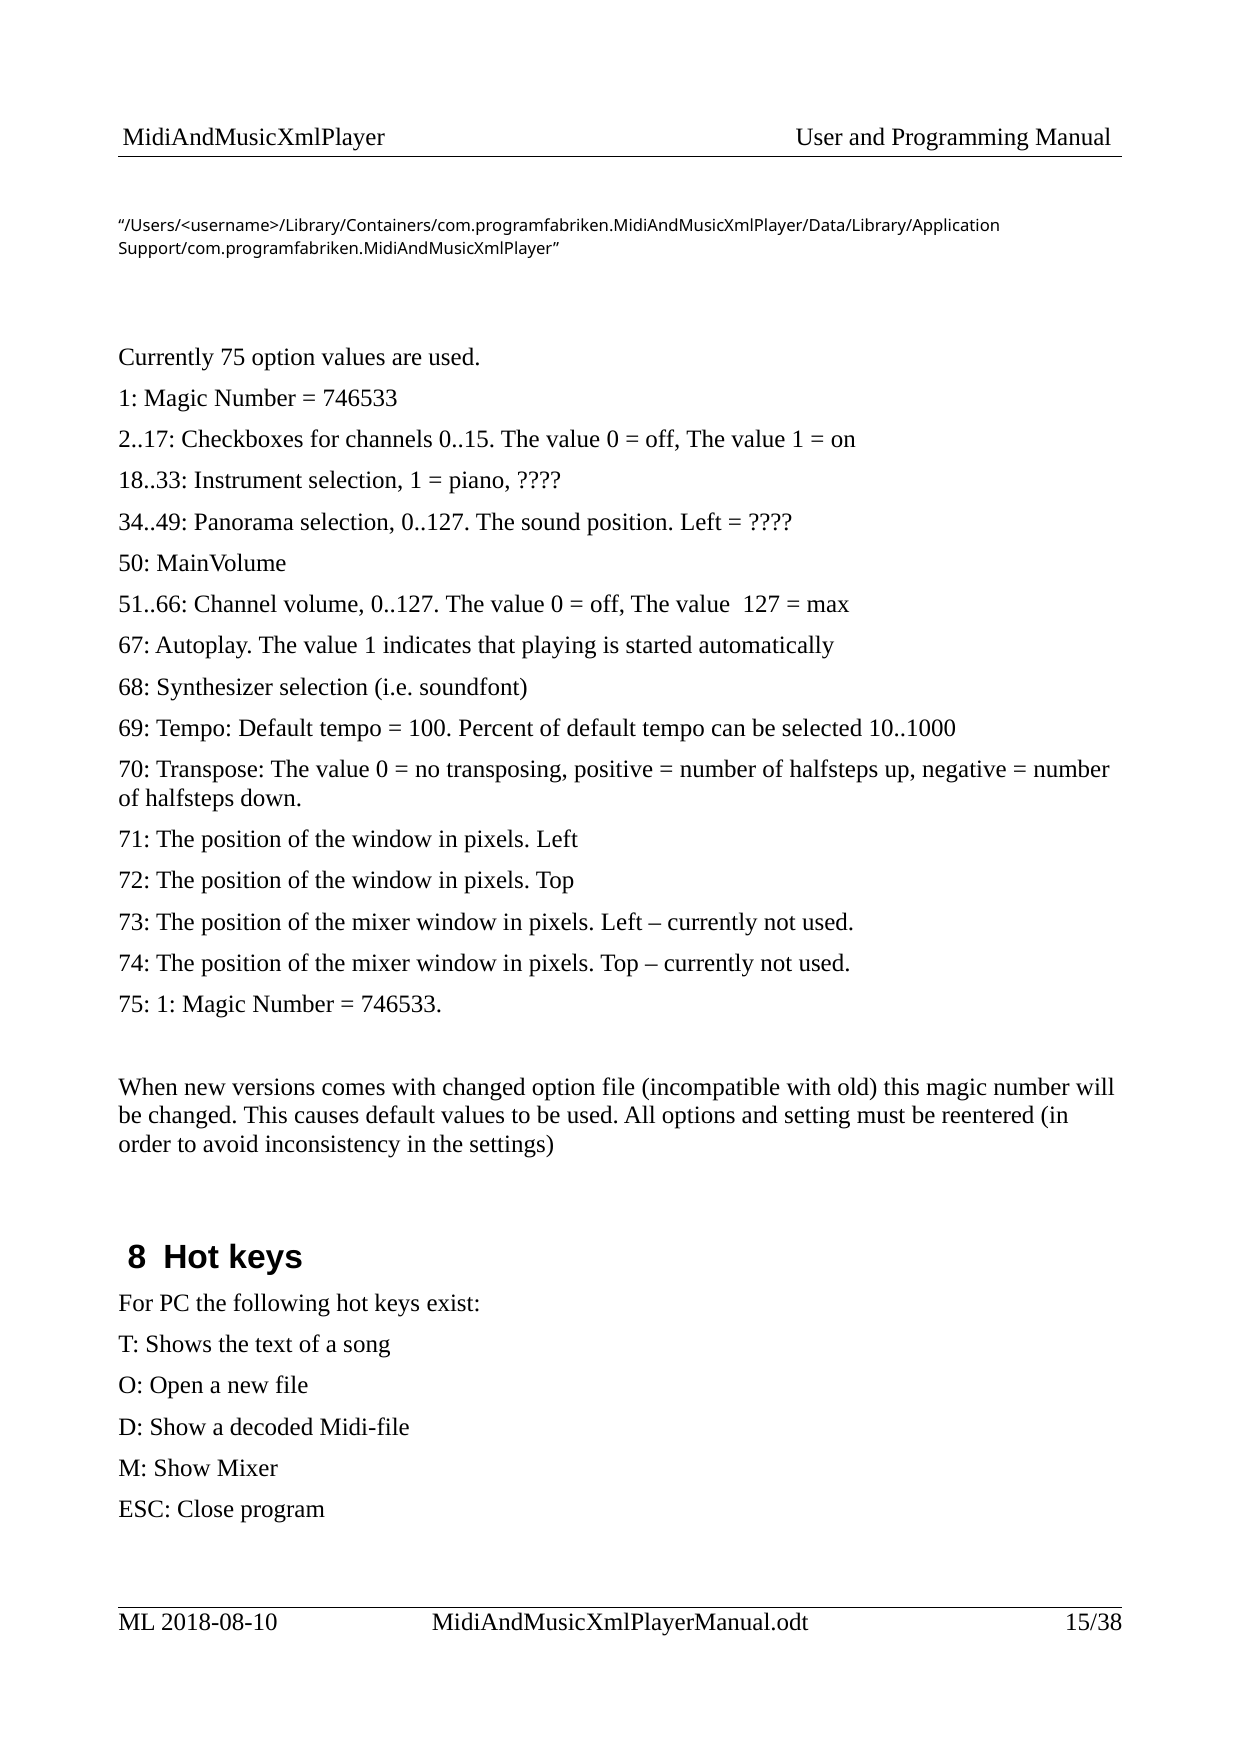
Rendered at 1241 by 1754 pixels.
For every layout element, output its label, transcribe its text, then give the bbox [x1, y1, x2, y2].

text M: Show Mixer [118, 1453, 1122, 1482]
text 34..49: Panorama selection, 0..127. The sound position. Left = ???? [118, 507, 1122, 536]
text 50: MainVolume [118, 548, 1122, 577]
text ESC: Close program [118, 1494, 1122, 1523]
text When new versions comes with changed option file (incompatible with old) this magic number will be changed. This causes default values to be used. All options and setting must be reentered (in order to avoid inconsistency in the settings) [118, 1072, 1122, 1158]
text T: Shows the text of a song [118, 1329, 1122, 1358]
text 73: The position of the mixer window in pixels. Left – currently not used. [118, 907, 1122, 936]
text 70: Transpose: The value 0 = no transposing, positive = number of halfsteps up, negative = number of halfsteps down. [118, 754, 1122, 812]
text D: Show a decoded Midi-file [118, 1412, 1122, 1441]
text Currently 75 option values are used. [118, 342, 1122, 371]
text 2..17: Checkboxes for channels 0..15. The value 0 = off, The value 1 = on [118, 424, 1122, 453]
text 71: The position of the window in pixels. Left [118, 824, 1122, 853]
text 74: The position of the mixer window in pixels. Top – currently not used. [118, 948, 1122, 977]
text O: Open a new file [118, 1371, 1122, 1399]
text 68: Synthesizer selection (i.e. soundfont) [118, 672, 1122, 701]
text “/Users/<username>/Library/Containers/com.programfabriken.MidiAndMusicXmlPlayer/Data/Library/Application Support/com.programfabriken.MidiAndMusicXmlPlayer” [118, 214, 1122, 259]
text For PC the following hot keys exist: [118, 1288, 1122, 1317]
text 69: Tempo: Default tempo = 100. Percent of default tempo can be selected 10..1000 [118, 713, 1122, 742]
text 72: The position of the window in pixels. Top [118, 866, 1122, 894]
subtitle Hot keys [118, 1237, 1122, 1276]
text 75: 1: Magic Number = 746533. [118, 989, 1122, 1018]
text 51..66: Channel volume, 0..127. The value 0 = off, The value 127 = max [118, 589, 1122, 618]
text 67: Autoplay. The value 1 indicates that playing is started automatically [118, 631, 1122, 659]
text 18..33: Instrument selection, 1 = piano, ???? [118, 466, 1122, 494]
text 1: Magic Number = 746533 [118, 383, 1122, 412]
